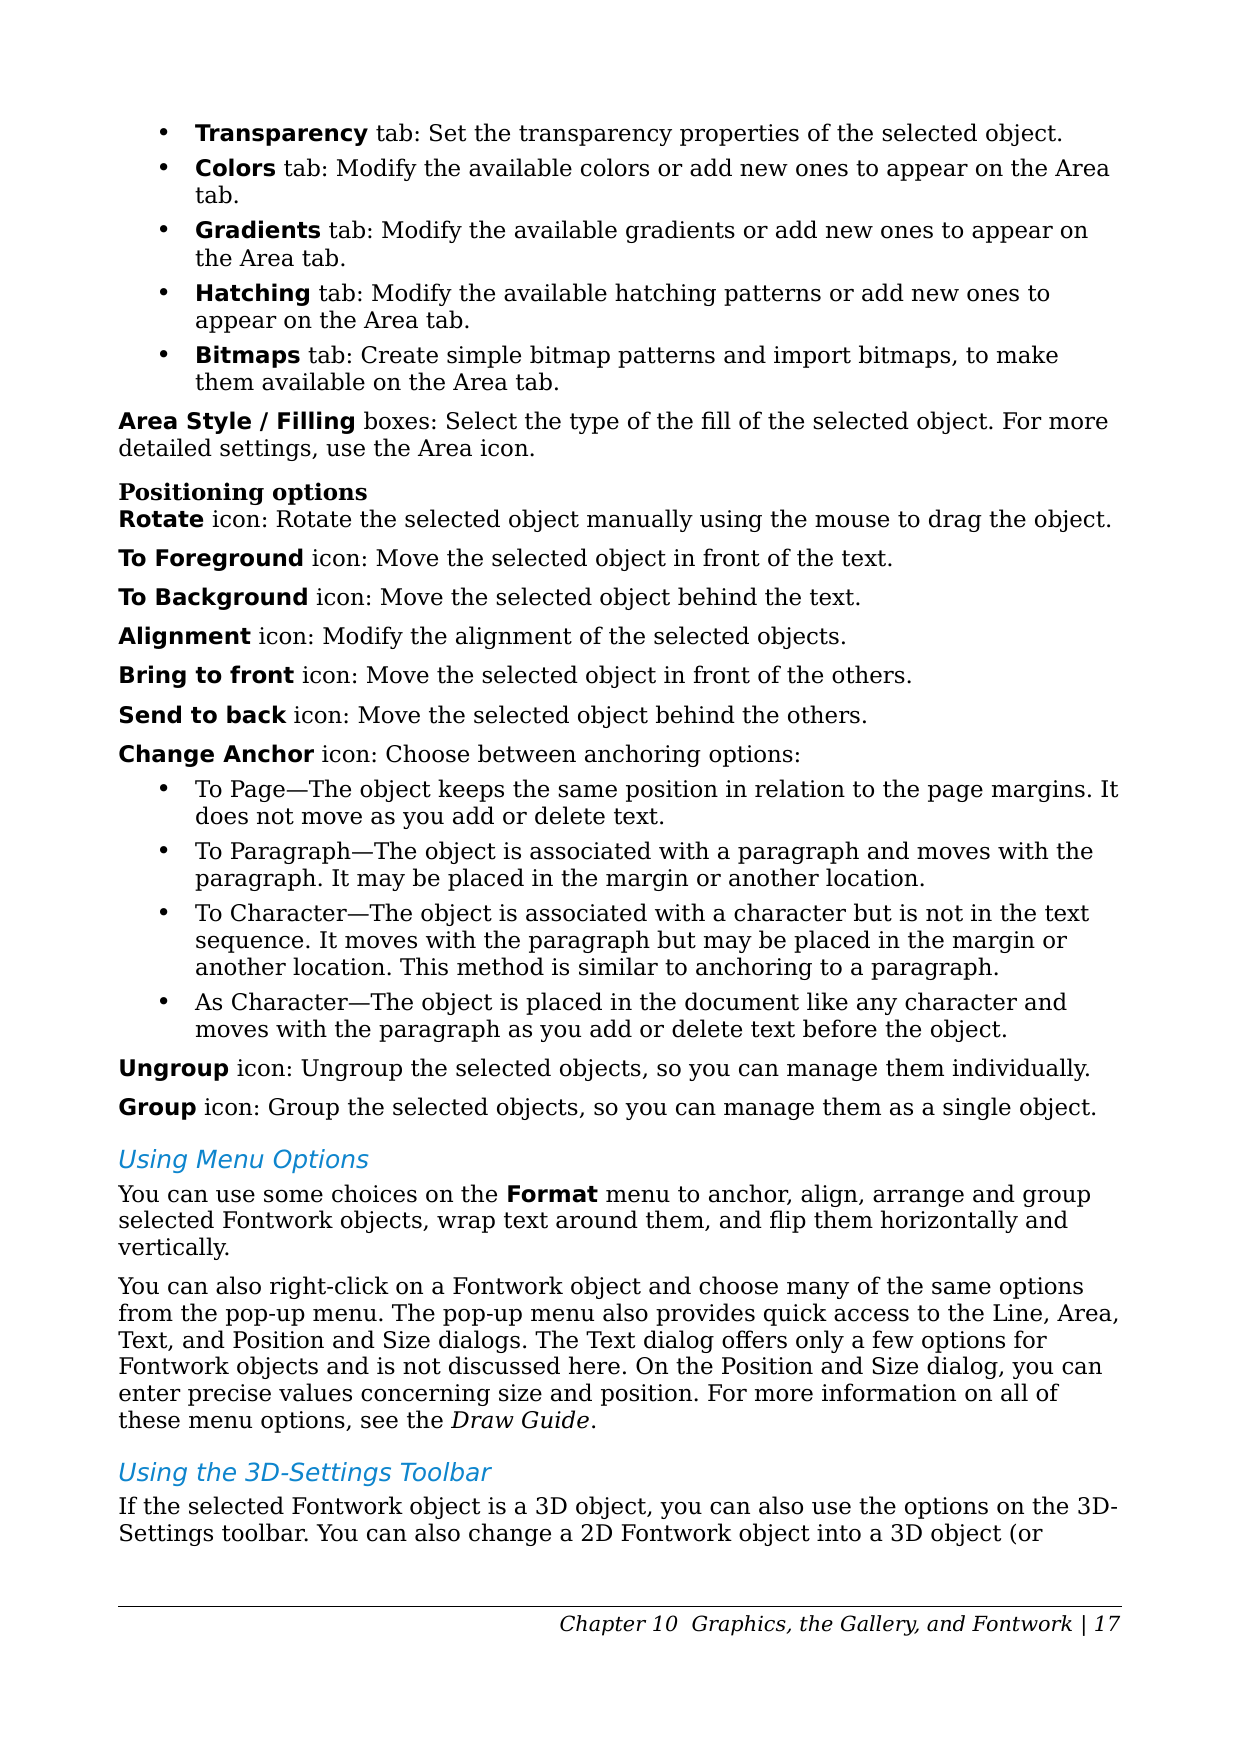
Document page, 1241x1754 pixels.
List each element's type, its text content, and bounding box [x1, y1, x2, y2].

text To Background icon: Move the selected object behind the text. [118, 584, 1122, 611]
text Positioning options [118, 479, 1122, 506]
list As Character—The object is placed in the document like any character and moves with the paragraph as you add or delete text before the object. [156, 987, 1122, 1043]
subtitle Using Menu Options [118, 1145, 1122, 1174]
list Bitmaps tab: Create simple bitmap patterns and import bitmaps, to make them available on the Area tab. [156, 340, 1122, 396]
text Group icon: Group the selected objects, so you can manage them as a single object. [118, 1094, 1122, 1121]
text Send to back icon: Move the selected object behind the others. [118, 702, 1122, 728]
list Change Anchor icon: Choose between anchoring options: [118, 741, 1122, 768]
text Rotate icon: Rotate the selected object manually using the mouse to drag the object. [118, 506, 1122, 533]
list To Character—The object is associated with a character but is not in the text sequence. It moves with the paragraph but may be placed in the margin or another location. This method is similar to anchoring to a paragraph. [156, 898, 1122, 981]
text You can also right-click on a Fontwork object and choose many of the same options from the pop-up menu. The pop-up menu also provides quick access to the Line, Area, Text, and Position and Size dialogs. The Text dialog offers only a few options for Fontwork objects and is not discussed here. On the Position and Size dialog, you can enter precise values concerning size and position. For more information on all of these menu options, see the Draw Guide. [118, 1273, 1122, 1433]
list To Paragraph—The object is associated with a paragraph and moves with the paragraph. It may be placed in the margin or another location. [156, 836, 1122, 892]
text Ungroup icon: Ungroup the selected objects, so you can manage them individually. [118, 1055, 1122, 1082]
text To Foreground icon: Move the selected object in front of the text. [118, 545, 1122, 572]
list Gradients tab: Modify the available gradients or add new ones to appear on the Area tab. [156, 216, 1122, 271]
list Colors tab: Modify the available colors or add new ones to appear on the Area tab. [156, 153, 1122, 209]
list To Page—The object keeps the same position in relation to the page margins. It does not move as you add or delete text. [156, 774, 1122, 830]
text If the selected Fontwork object is a 3D object, you can also use the options on the 3D-Settings toolbar. You can also change a 2D Fontwork object into a 3D object (or [118, 1493, 1122, 1547]
subtitle Using the 3D-Settings Toolbar [118, 1458, 1122, 1487]
text Alignment icon: Modify the alignment of the selected objects. [118, 623, 1122, 650]
list Hatching tab: Modify the available hatching patterns or add new ones to appear on the Area tab. [156, 278, 1122, 333]
list Transparency tab: Set the transparency properties of the selected object. [156, 118, 1122, 147]
text Area Style / Filling boxes: Select the type of the fill of the selected object. For more detailed settings, use the Area icon. [118, 408, 1122, 461]
text Bring to front icon: Move the selected object in front of the others. [118, 663, 1122, 689]
text You can use some choices on the Format menu to anchor, align, arrange and group selected Fontwork objects, wrap text around them, and flip them horizontally and vertically. [118, 1181, 1122, 1261]
